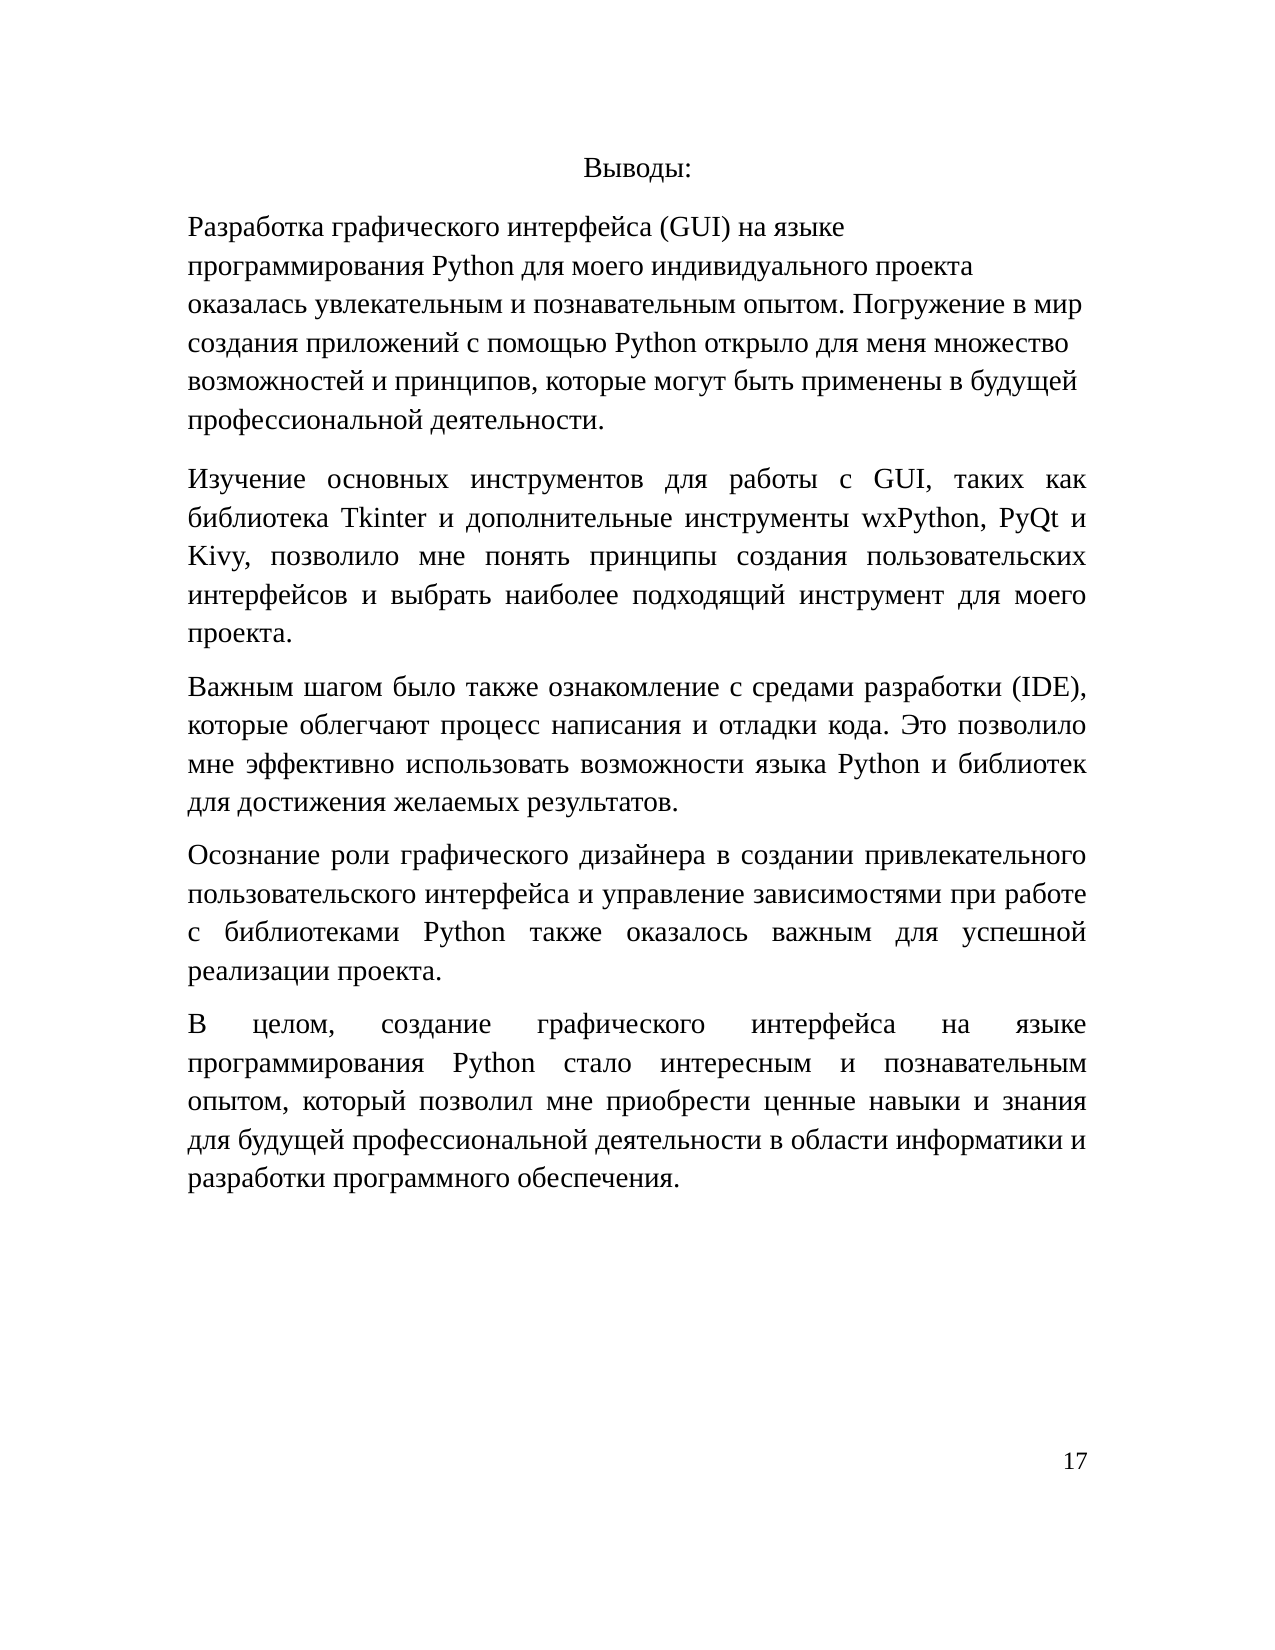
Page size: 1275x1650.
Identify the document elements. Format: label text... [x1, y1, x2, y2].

text Важным шагом было также ознакомление с средами разработки (IDE), которые облегчают процесс написания и отладки кода. Это позволило мне эффективно использовать возможности языка Python и библиотек для достижения желаемых результатов. [187, 669, 1087, 818]
text Разработка графического интерфейса (GUI) на языке программирования Python для моего индивидуального проекта оказалась увлекательным и познавательным опытом. Погружение в мир создания приложений с помощью Python открыло для меня множество возможностей и принципов, которые могут быть применены в будущей профессиональной деятельности. [187, 209, 1087, 436]
text Изучение основных инструментов для работы с GUI, таких как библиотека Tkinter и дополнительные инструменты wxPython, PyQt и Kivy, позволило мне понять принципы создания пользовательских интерфейсов и выбрать наиболее подходящий инструмент для моего проекта. [187, 461, 1087, 649]
text Выводы: [187, 150, 1087, 183]
text Осознание роли графического дизайнера в создании привлекательного пользовательского интерфейса и управление зависимостями при работе с библиотеками Python также оказалось важным для успешной реализации проекта. [187, 837, 1087, 987]
text В целом, создание графического интерфейса на языке программирования Python стало интересным и познавательным опытом, который позволил мне приобрести ценные навыки и знания для будущей профессиональной деятельности в области информатики и разработки программного обеспечения. [187, 1006, 1087, 1194]
